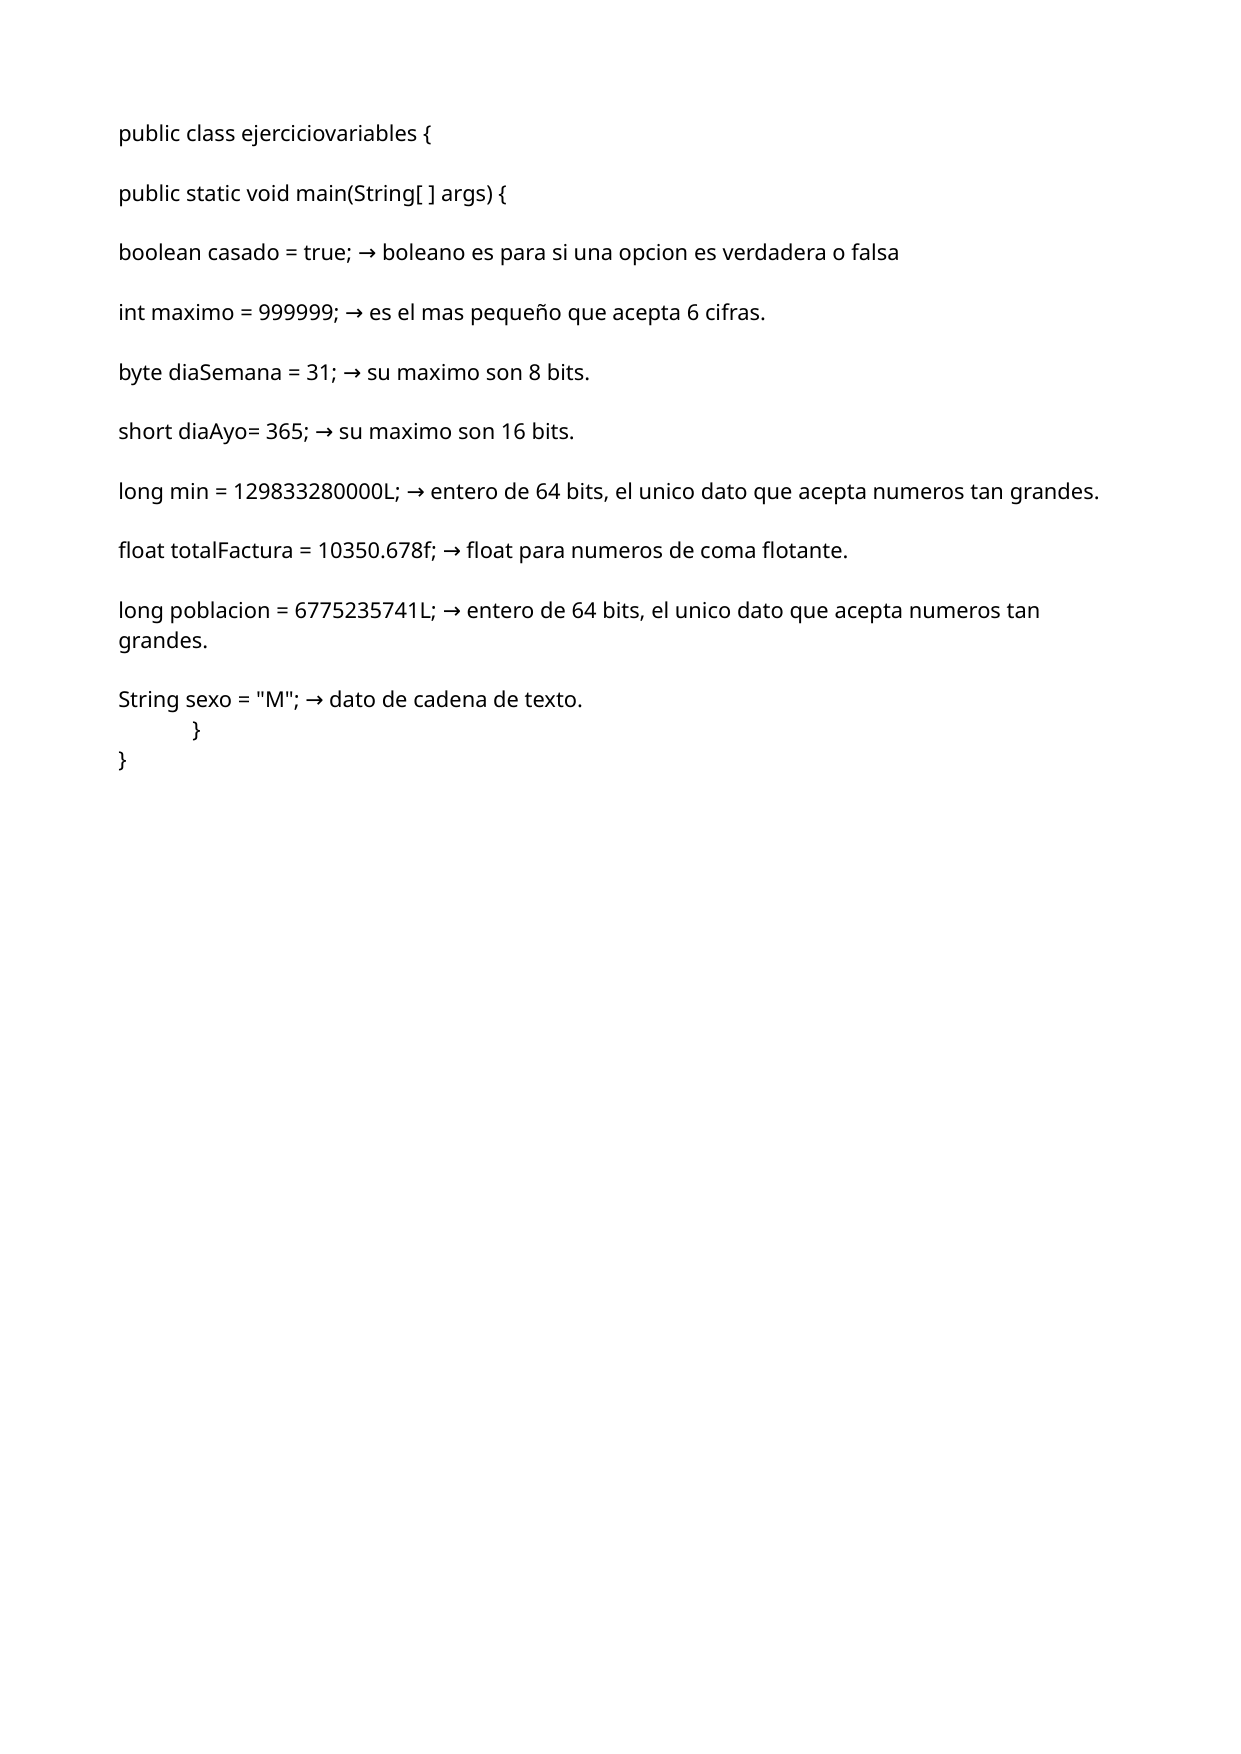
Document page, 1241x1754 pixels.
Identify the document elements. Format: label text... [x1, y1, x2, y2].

text long poblacion = 6775235741L; → entero de 64 bits, el unico dato que acepta numeros tan grandes. [118, 595, 1122, 654]
text long min = 129833280000L; → entero de 64 bits, el unico dato que acepta numeros tan grandes. [118, 476, 1122, 505]
text public static void main(String[ ] args) { [118, 178, 1122, 207]
text float totalFactura = 10350.678f; → float para numeros de coma flotante. [118, 535, 1122, 565]
text byte diaSemana = 31; → su maximo son 8 bits. [118, 356, 1122, 386]
text int maximo = 999999; → es el mas pequeño que acepta 6 cifras. [118, 297, 1122, 327]
text short diaAyo= 365; → su maximo son 16 bits. [118, 416, 1122, 446]
text boolean casado = true; → boleano es para si una opcion es verdadera o falsa [118, 237, 1122, 267]
text } [118, 744, 1122, 773]
text String sexo = "M"; → dato de cadena de texto. [118, 684, 1122, 714]
text public class ejerciciovariables { [118, 118, 1122, 148]
text } [118, 714, 1122, 744]
